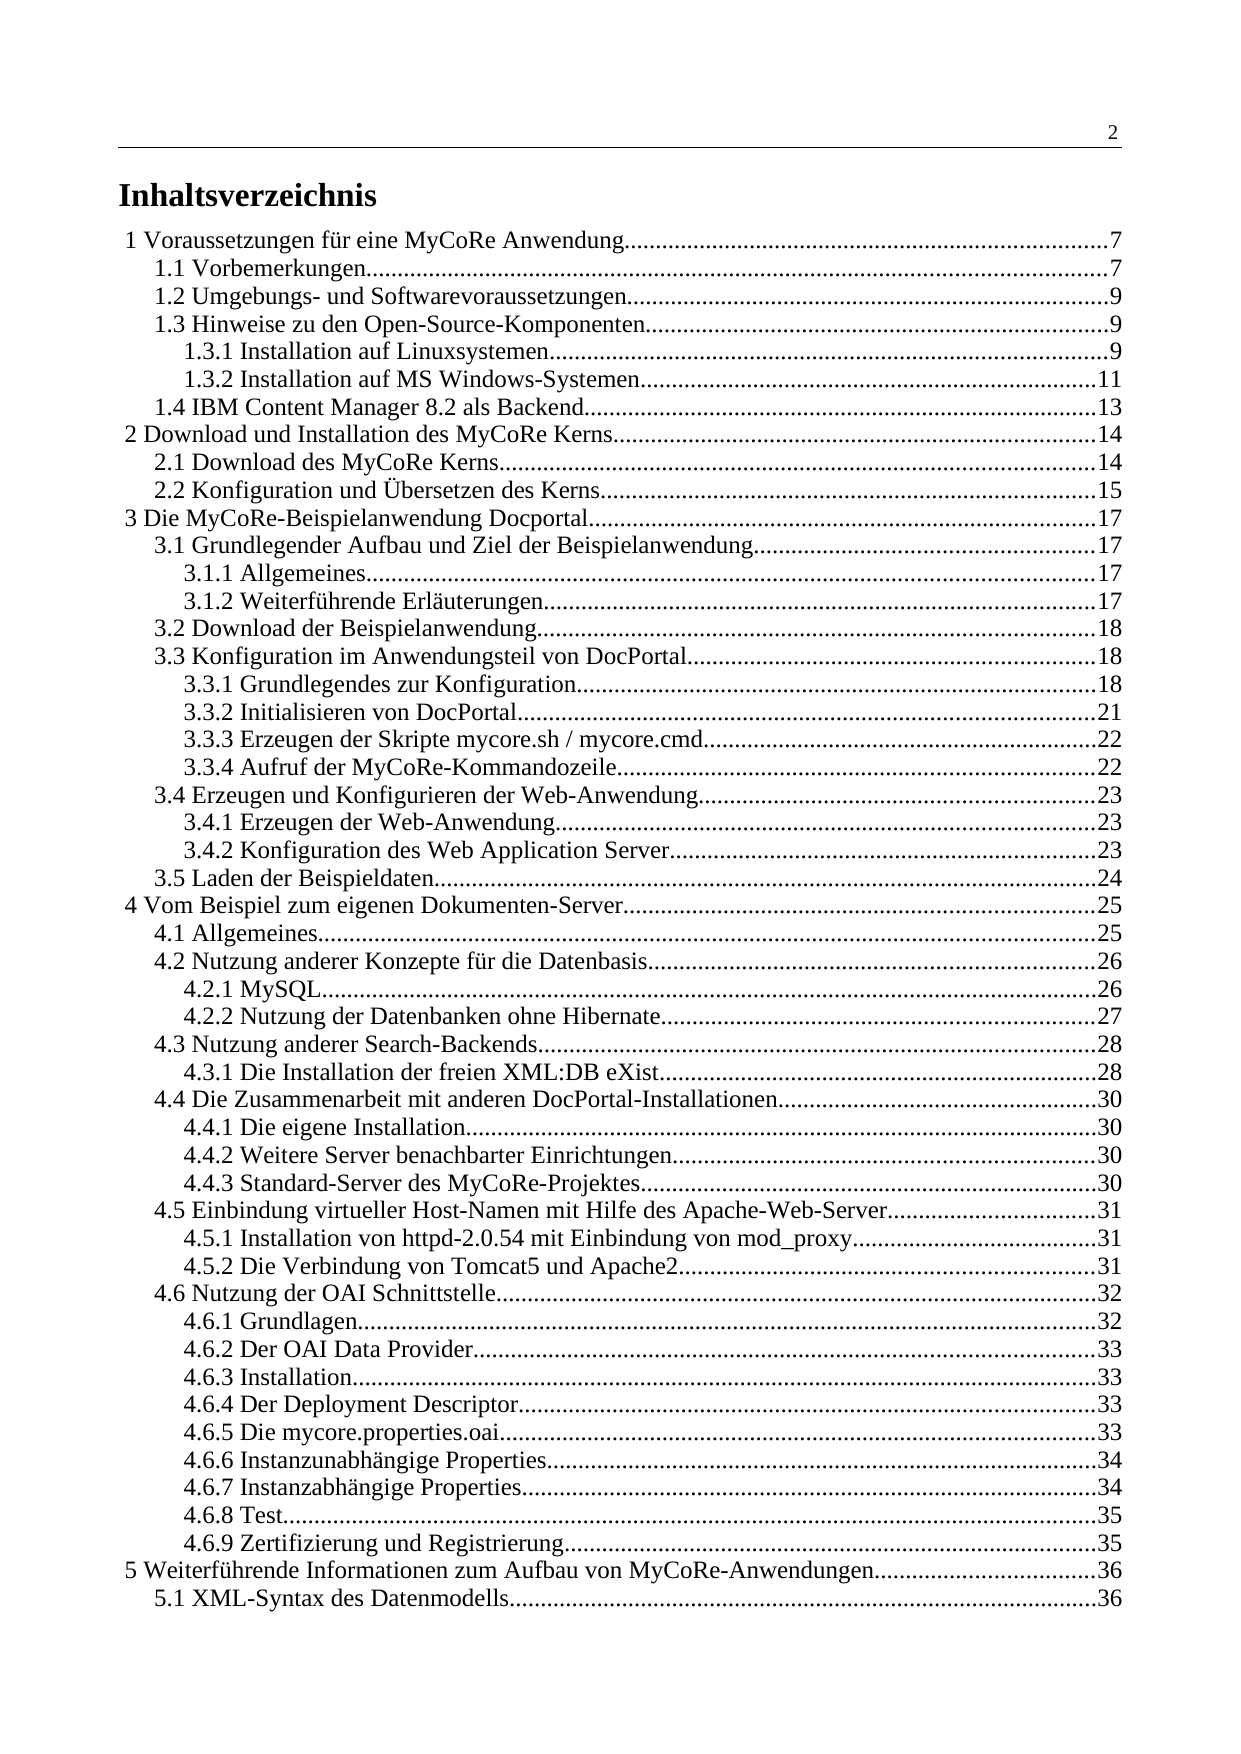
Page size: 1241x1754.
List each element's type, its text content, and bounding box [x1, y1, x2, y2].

text 4.2.2 Nutzung der Datenbanken ohne Hibernate 27 [177, 1002, 1122, 1030]
text 3.3 Konfiguration im Anwendungsteil von DocPortal 18 [148, 642, 1122, 670]
text 1.2 Umgebungs- und Softwarevoraussetzungen 9 [148, 282, 1122, 310]
text 4.1 Allgemeines 25 [148, 919, 1122, 947]
text 4.5 Einbindung virtueller Host-Namen mit Hilfe des Apache-Web-Server 31 [148, 1196, 1122, 1224]
text 1.3.2 Installation auf MS Windows-Systemen 11 [177, 365, 1122, 393]
text 4.5.2 Die Verbindung von Tomcat5 und Apache2 31 [177, 1252, 1122, 1279]
text 1.4 IBM Content Manager 8.2 als Backend 13 [148, 393, 1122, 421]
text 4.4.2 Weitere Server benachbarter Einrichtungen 30 [177, 1141, 1122, 1169]
text 4.3.1 Die Installation der freien XML:DB eXist 28 [177, 1058, 1122, 1086]
text 4.6.1 Grundlagen 32 [177, 1307, 1122, 1335]
text 2.1 Download des MyCoRe Kerns 14 [148, 448, 1122, 476]
text 4.5.1 Installation von httpd-2.0.54 mit Einbindung von mod_proxy 31 [177, 1224, 1122, 1252]
text 3.1.2 Weiterführende Erläuterungen 17 [177, 587, 1122, 614]
text 2.2 Konfiguration und Übersetzen des Kerns 15 [148, 476, 1122, 504]
text 4.6.2 Der OAI Data Provider 33 [177, 1335, 1122, 1363]
text 1.3.1 Installation auf Linuxsystemen 9 [177, 337, 1122, 365]
text 4.6.5 Die mycore.properties.oai 33 [177, 1418, 1122, 1446]
text 4.4.1 Die eigene Installation 30 [177, 1113, 1122, 1141]
text 4.6.4 Der Deployment Descriptor 33 [177, 1390, 1122, 1418]
text 4.4 Die Zusammenarbeit mit anderen DocPortal-Installationen 30 [148, 1086, 1122, 1113]
text 4.6 Nutzung der OAI Schnittstelle 32 [148, 1279, 1122, 1307]
text 3.4.2 Konfiguration des Web Application Server 23 [177, 836, 1122, 864]
text 3.1 Grundlegender Aufbau und Ziel der Beispielanwendung 17 [148, 531, 1122, 559]
text 4.6.8 Test 35 [177, 1501, 1122, 1529]
text 3.4.1 Erzeugen der Web-Anwendung 23 [177, 808, 1122, 836]
text 4.6.9 Zertifizierung und Registrierung 35 [177, 1529, 1122, 1557]
text 2 Download und Installation des MyCoRe Kerns 14 [118, 421, 1122, 448]
text 3.3.3 Erzeugen der Skripte mycore.sh / mycore.cmd 22 [177, 725, 1122, 753]
text 4.2 Nutzung anderer Konzepte für die Datenbasis 26 [148, 947, 1122, 975]
text 5 Weiterführende Informationen zum Aufbau von MyCoRe-Anwendungen 36 [118, 1557, 1122, 1584]
text 3.5 Laden der Beispieldaten 24 [148, 864, 1122, 892]
text 3.3.4 Aufruf der MyCoRe-Kommandozeile 22 [177, 753, 1122, 781]
text 3.1.1 Allgemeines 17 [177, 559, 1122, 587]
text 1 Voraussetzungen für eine MyCoRe Anwendung 7 [118, 227, 1122, 254]
text 4 Vom Beispiel zum eigenen Dokumenten-Server 25 [118, 892, 1122, 919]
text 1.3 Hinweise zu den Open-Source-Komponenten 9 [148, 310, 1122, 337]
text 3.4 Erzeugen und Konfigurieren der Web-Anwendung 23 [148, 781, 1122, 808]
text 4.6.7 Instanzabhängige Properties 34 [177, 1473, 1122, 1501]
text 3 Die MyCoRe-Beispielanwendung Docportal 17 [118, 504, 1122, 531]
subtitle Inhaltsverzeichnis [118, 177, 1122, 214]
text 4.6.3 Installation 33 [177, 1363, 1122, 1390]
text 1.1 Vorbemerkungen 7 [148, 254, 1122, 282]
text 3.3.1 Grundlegendes zur Konfiguration 18 [177, 670, 1122, 698]
text 3.2 Download der Beispielanwendung 18 [148, 614, 1122, 642]
text 4.3 Nutzung anderer Search-Backends 28 [148, 1030, 1122, 1058]
text 4.2.1 MySQL 26 [177, 975, 1122, 1002]
text 3.3.2 Initialisieren von DocPortal 21 [177, 698, 1122, 725]
text 4.6.6 Instanzunabhängige Properties 34 [177, 1446, 1122, 1473]
text 4.4.3 Standard-Server des MyCoRe-Projektes 30 [177, 1169, 1122, 1196]
text 5.1 XML-Syntax des Datenmodells 36 [148, 1584, 1122, 1612]
